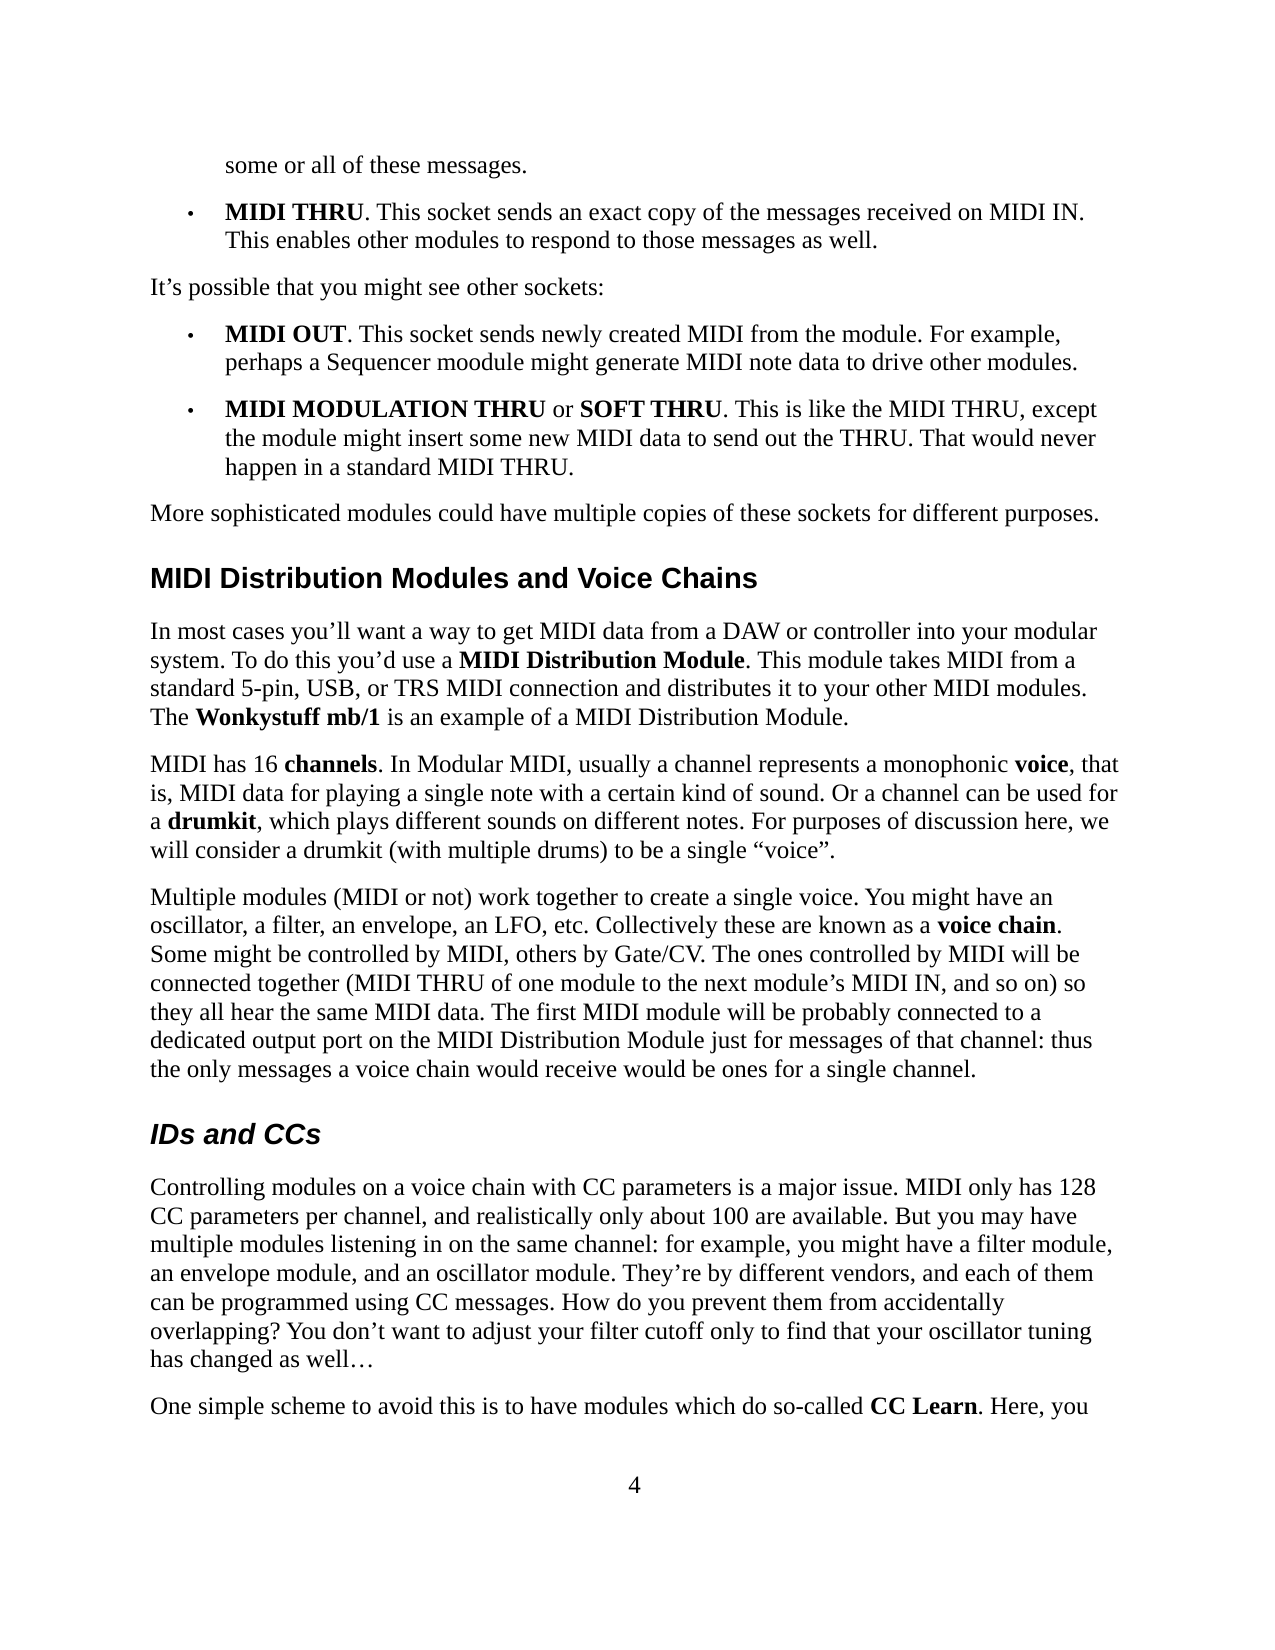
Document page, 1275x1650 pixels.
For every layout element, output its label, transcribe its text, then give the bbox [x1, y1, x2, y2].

list MIDI THRU. This socket sends an exact copy of the messages received on MIDI IN. This enables other modules to respond to those messages as well. [187, 197, 1125, 254]
list MIDI MODULATION THRU or SOFT THRU. This is like the MIDI THRU, except the module might insert some new MIDI data to send out the THRU. That would never happen in a standard MIDI THRU. [187, 394, 1125, 480]
text Controlling modules on a voice chain with CC parameters is a major issue. MIDI only has 128 CC parameters per channel, and realistically only about 100 are available. But you may have multiple modules listening in on the same channel: for example, you might have a filter module, an envelope module, and an oscillator module. They’re by different vendors, and each of them can be programmed using CC messages. How do you prevent them from accidentally overlapping? You don’t want to adjust your filter cutoff only to find that your oscillator tuning has changed as well… [150, 1172, 1125, 1373]
text MIDI has 16 channels. In Modular MIDI, usually a channel represents a monophonic voice, that is, MIDI data for playing a single note with a certain kind of sound. Or a channel can be used for a drumkit, which plays different sounds on different notes. For purposes of discussion here, we will consider a drumkit (with multiple drums) to be a single “voice”. [150, 749, 1125, 864]
text It’s possible that you might see other sockets: [150, 272, 1125, 301]
text Multiple modules (MIDI or not) work together to create a single voice. You might have an oscillator, a filter, an envelope, an LFO, etc. Collectively these are known as a voice chain. Some might be controlled by MIDI, others by Gate/CV. The ones controlled by MIDI will be connected together (MIDI THRU of one module to the next module’s MIDI IN, and so on) so they all hear the same MIDI data. The first MIDI module will be probably connected to a dedicated output port on the MIDI Distribution Module just for messages of that channel: thus the only messages a voice chain would receive would be ones for a single channel. [150, 882, 1125, 1083]
text One simple scheme to avoid this is to have modules which do so-called CC Learn. Here, you [150, 1391, 1125, 1420]
text More sophisticated modules could have multiple copies of these sockets for different purposes. [150, 498, 1125, 527]
subtitle IDs and CCs [150, 1117, 1125, 1151]
list MIDI OUT. This socket sends newly created MIDI from the module. For example, perhaps a Sequencer moodule might generate MIDI note data to drive other modules. [187, 319, 1125, 376]
list some or all of these messages. [187, 150, 1125, 179]
subtitle MIDI Distribution Modules and Voice Chains [150, 561, 1125, 594]
text In most cases you’ll want a way to get MIDI data from a DAW or controller into your modular system. To do this you’d use a MIDI Distribution Module. This module takes MIDI from a standard 5-pin, USB, or TRS MIDI connection and distributes it to your other MIDI modules. The Wonkystuff mb/1 is an example of a MIDI Distribution Module. [150, 616, 1125, 731]
